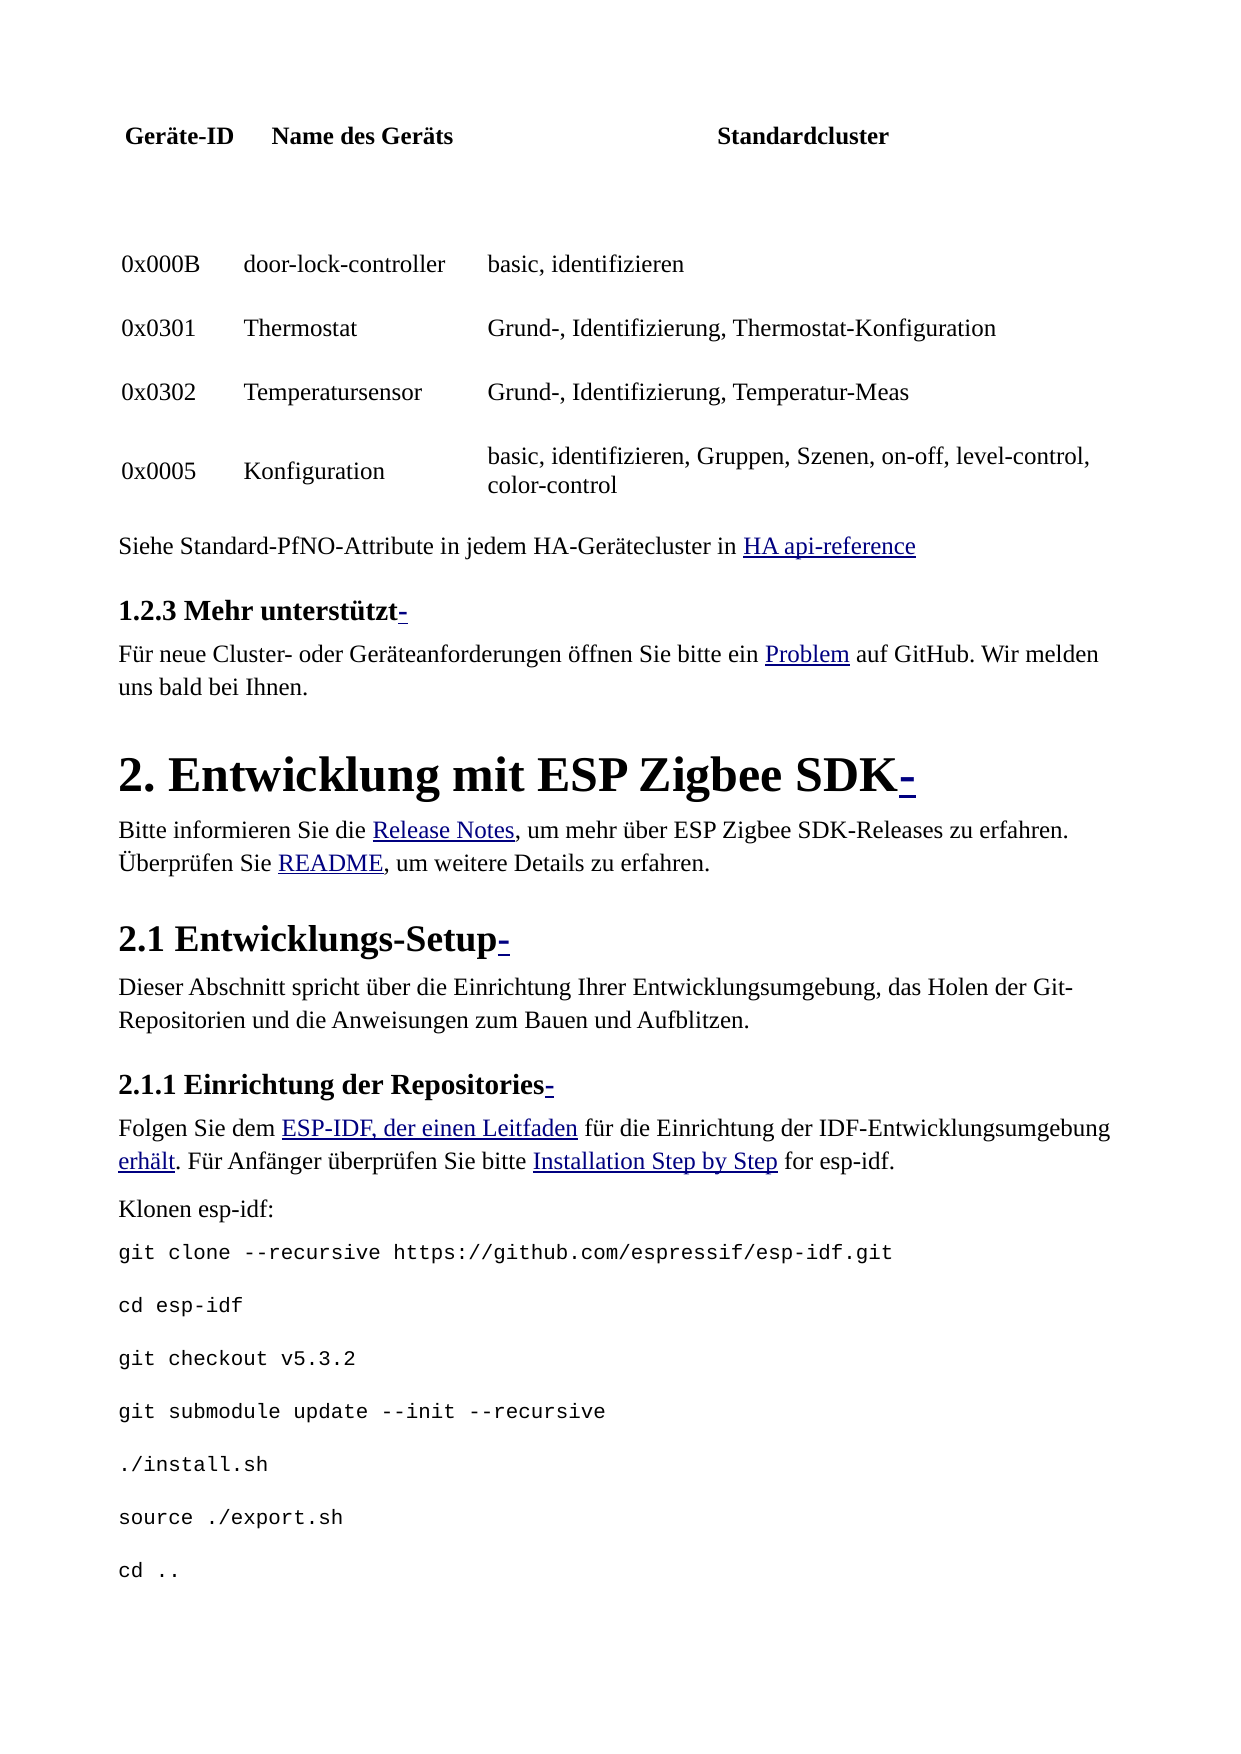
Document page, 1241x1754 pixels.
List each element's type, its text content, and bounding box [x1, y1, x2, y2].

table_header Name des Geräts [240, 118, 484, 182]
table_cell door-lock-controller [240, 246, 484, 310]
subtitle 2.1 Entwicklungs-Setup- [118, 917, 1122, 960]
table_cell 0x000B [118, 246, 240, 310]
table_cell [118, 182, 240, 246]
text cd esp-idf [118, 1295, 1122, 1318]
subtitle 1.2.3 Mehr unterstützt- [118, 593, 1122, 627]
text git submodule update --init --recursive [118, 1401, 1122, 1425]
table_cell Thermostat [240, 310, 484, 374]
text Für neue Cluster- oder Geräteanforderungen öffnen Sie bitte ein Problem auf GitHub. Wir melden uns bald bei Ihnen. [118, 639, 1122, 701]
text git checkout v5.3.2 [118, 1348, 1122, 1372]
table_cell 0x0301 [118, 310, 240, 374]
table_cell Temperatursensor [240, 374, 484, 438]
table_cell Grund-, Identifizierung, Temperatur-Meas [484, 374, 1122, 438]
table_header Standardcluster [484, 118, 1122, 182]
text cd .. [118, 1560, 1122, 1584]
table_cell Grund-, Identifizierung, Thermostat-Konfiguration [484, 310, 1122, 374]
subtitle 2.1.1 Einrichtung der Repositories- [118, 1067, 1122, 1101]
text Folgen Sie dem ESP-IDF, der einen Leitfaden für die Einrichtung der IDF-Entwicklungsumgebung erhält. Für Anfänger überprüfen Sie bitte Installation Step by Step for esp-idf. [118, 1113, 1122, 1175]
text Bitte informieren Sie die Release Notes, um mehr über ESP Zigbee SDK-Releases zu erfahren. Überprüfen Sie README, um weitere Details zu erfahren. [118, 815, 1122, 877]
table_cell [484, 182, 1122, 246]
table_cell 0x0302 [118, 374, 240, 438]
text Klonen esp-idf: [118, 1194, 1122, 1223]
table_cell Konfiguration [240, 439, 484, 531]
subtitle 2. Entwicklung mit ESP Zigbee SDK- [118, 745, 1122, 803]
table_header Geräte-ID [118, 118, 240, 182]
text Dieser Abschnitt spricht über die Einrichtung Ihrer Entwicklungsumgebung, das Holen der Git-Repositorien und die Anweisungen zum Bauen und Aufblitzen. [118, 972, 1122, 1034]
text git clone --recursive https://github.com/espressif/esp-idf.git [118, 1242, 1122, 1265]
text ./install.sh [118, 1454, 1122, 1478]
text source ./export.sh [118, 1507, 1122, 1531]
text Siehe Standard-PfNO-Attribute in jedem HA-Gerätecluster in HA api-reference [118, 531, 1122, 560]
table_cell 0x0005 [118, 439, 240, 531]
table_cell [240, 182, 484, 246]
table_cell basic, identifizieren [484, 246, 1122, 310]
table_cell basic, identifizieren, Gruppen, Szenen, on-off, level-control, color-control [484, 439, 1122, 531]
